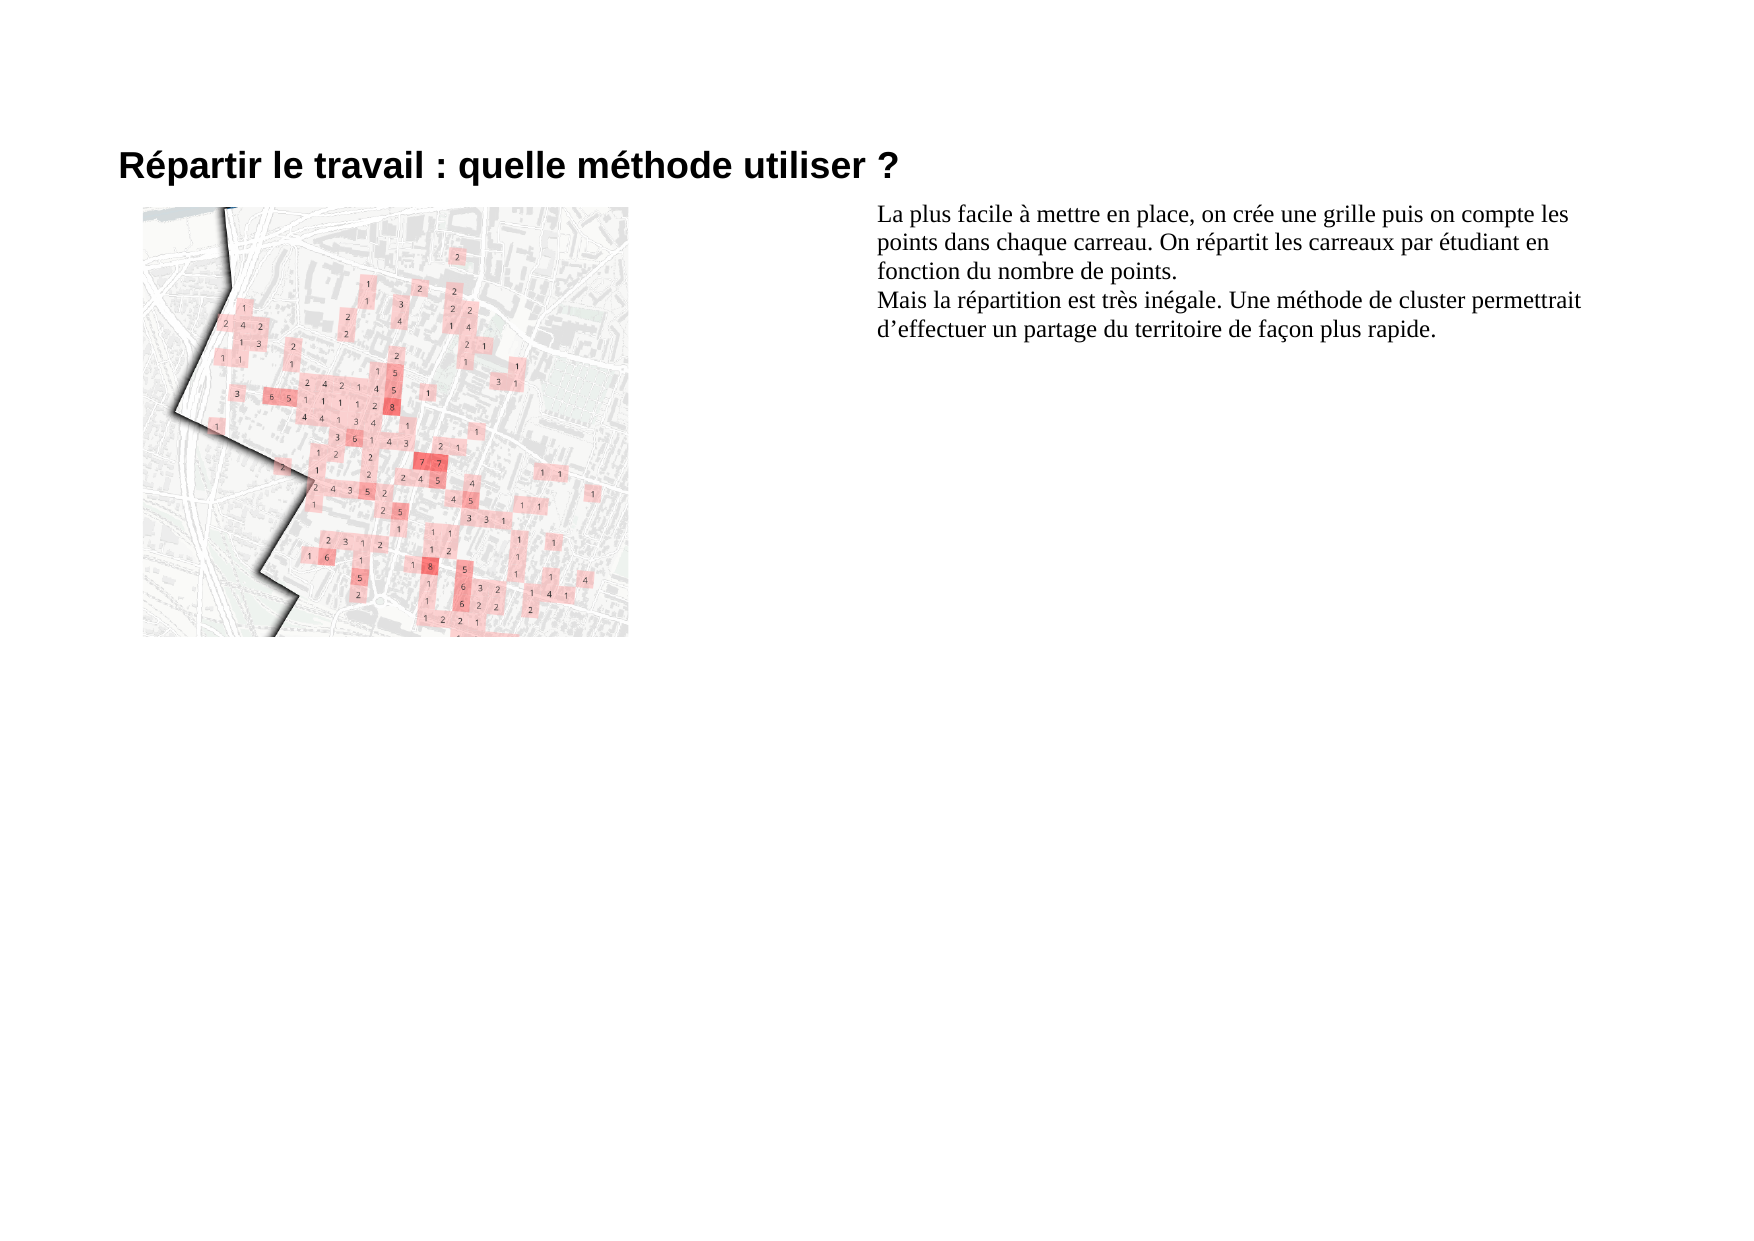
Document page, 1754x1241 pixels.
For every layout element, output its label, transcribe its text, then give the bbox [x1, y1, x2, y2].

picture [142, 207, 629, 637]
table_header La plus facile à mettre en place, on crée une grille puis on compte les points dans chaque carreau. On répartit les carreaux par étudiant en fonction du nombre de points. Mais la répartition est très inégale. Une méthode de cluster permettrait d’effectuer un partage du territoire de façon plus rapide. [877, 199, 1636, 666]
subtitle Répartir le travail : quelle méthode utiliser ? [118, 143, 1636, 186]
table_header [118, 199, 877, 666]
